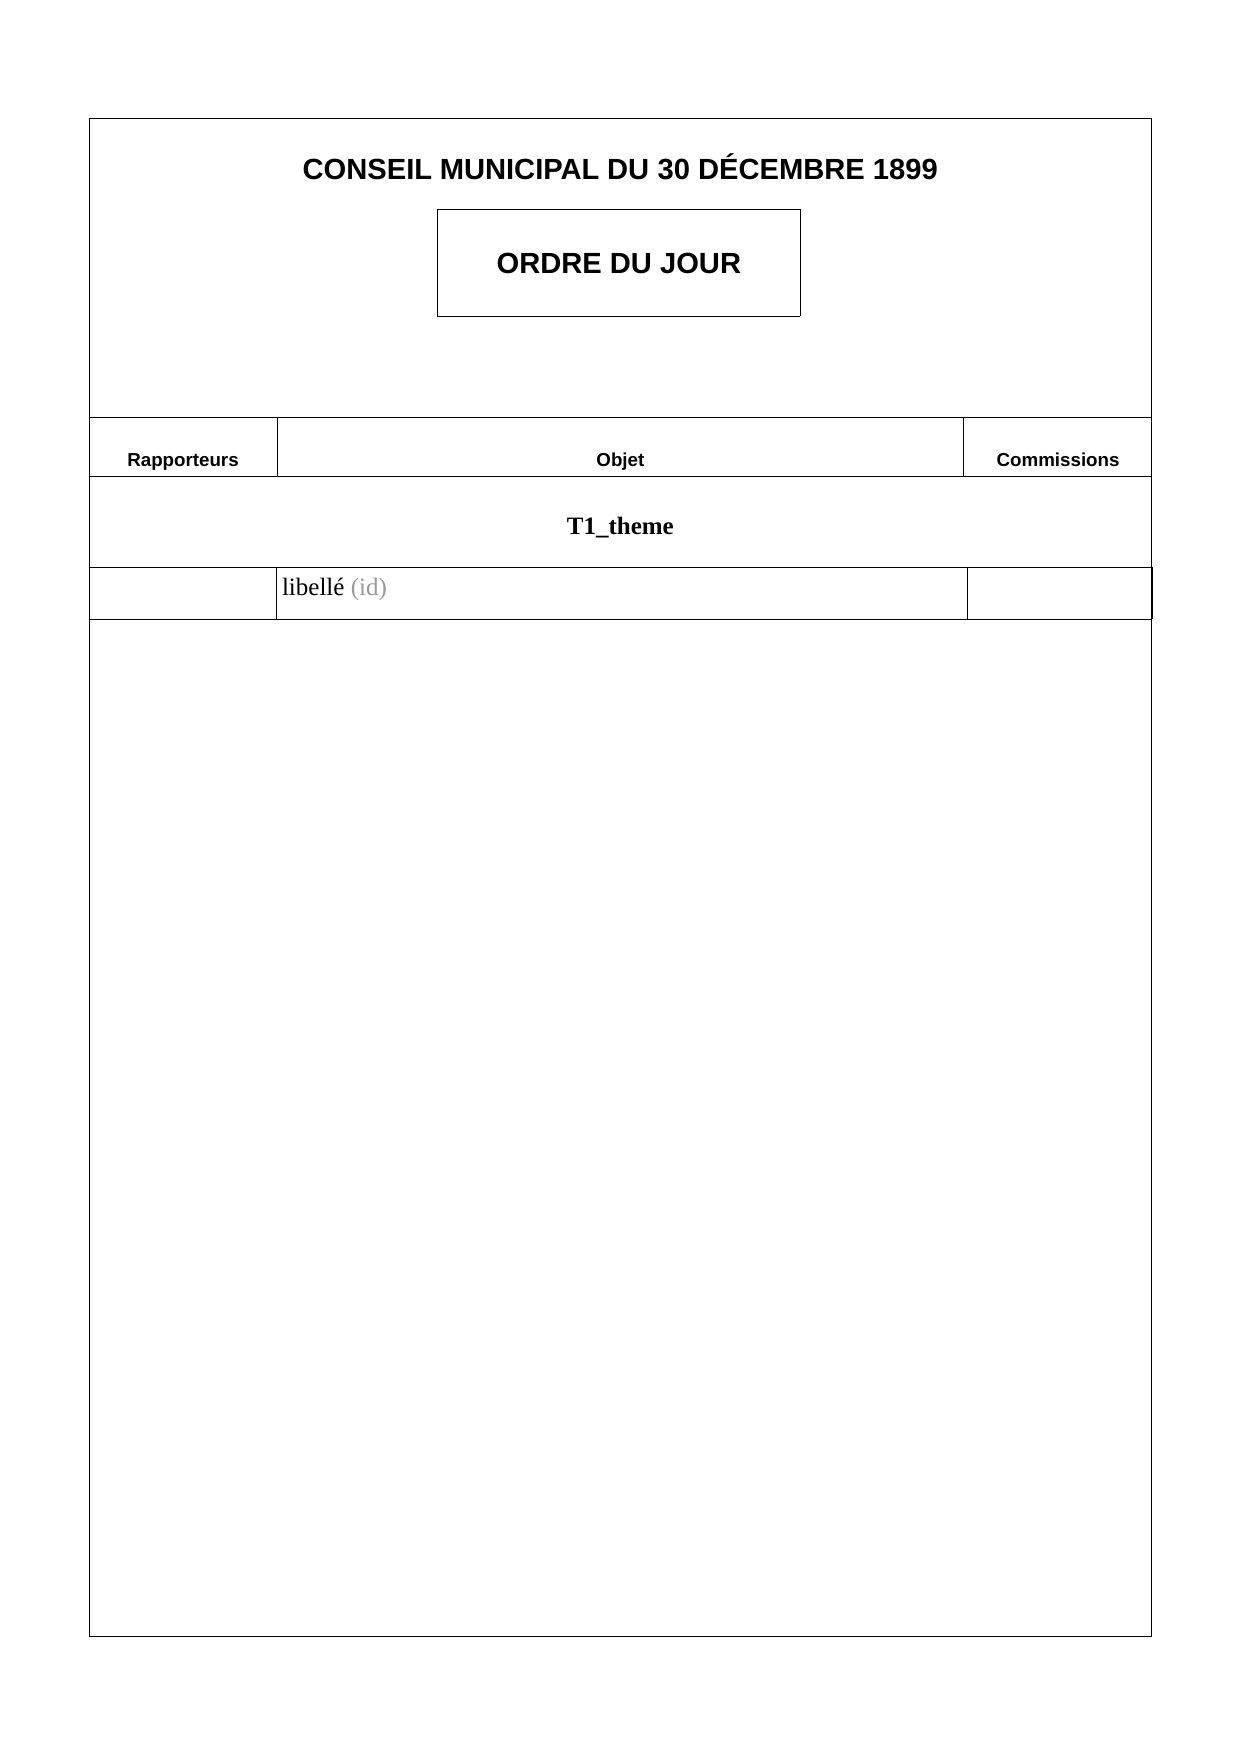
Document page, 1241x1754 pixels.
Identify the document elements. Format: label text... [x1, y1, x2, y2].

table_header [90, 568, 276, 619]
table_header [968, 568, 1151, 619]
text T1_theme [90, 508, 1151, 540]
text CONSEIL MUNICIPAL DU 30 décembre 1899 [90, 152, 1151, 185]
table_header Commissions [964, 418, 1151, 476]
table_header Objet [278, 418, 963, 476]
table_header libellé (id) [277, 568, 967, 619]
text ORDRE DU JOUR [438, 243, 800, 279]
table_header Rapporteurs [90, 418, 277, 476]
